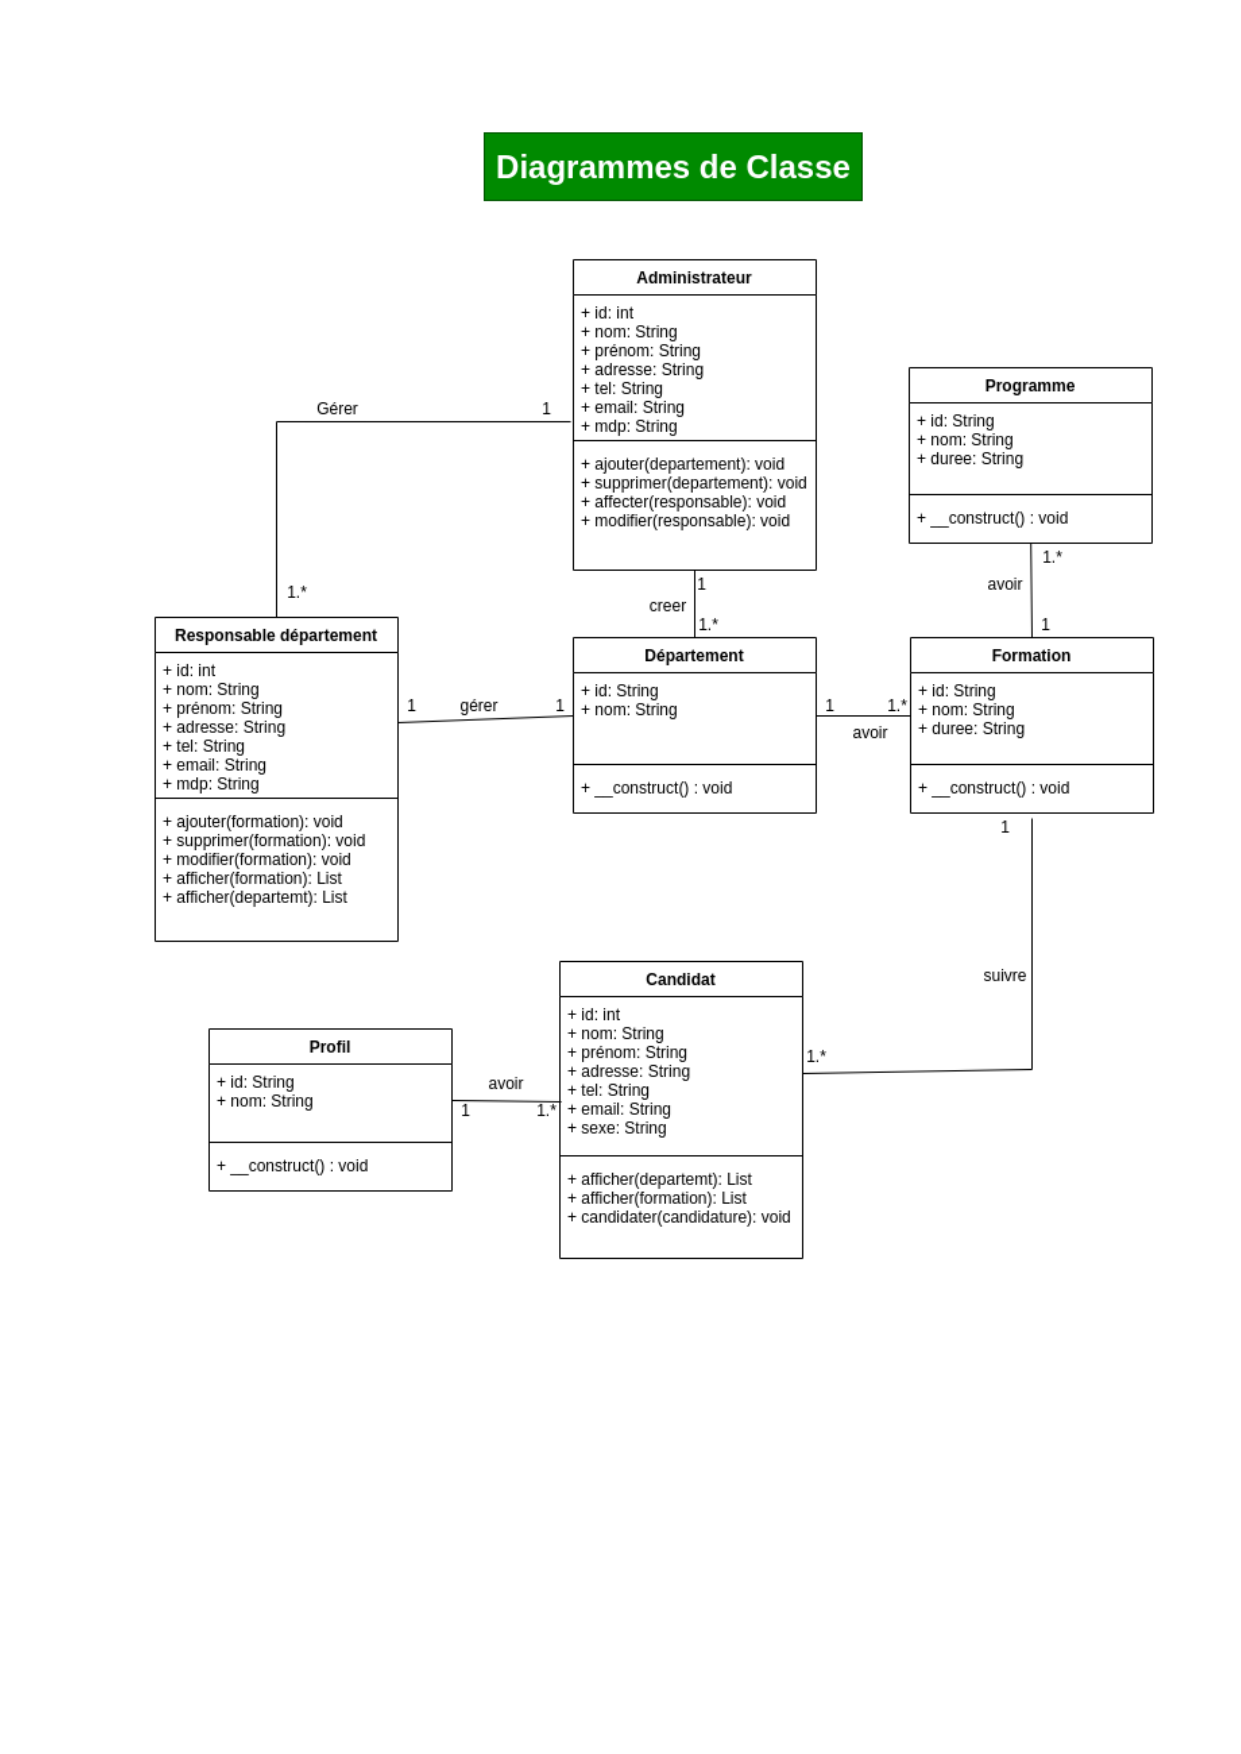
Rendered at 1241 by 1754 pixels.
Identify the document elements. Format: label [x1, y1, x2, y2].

picture [152, 123, 1157, 1266]
